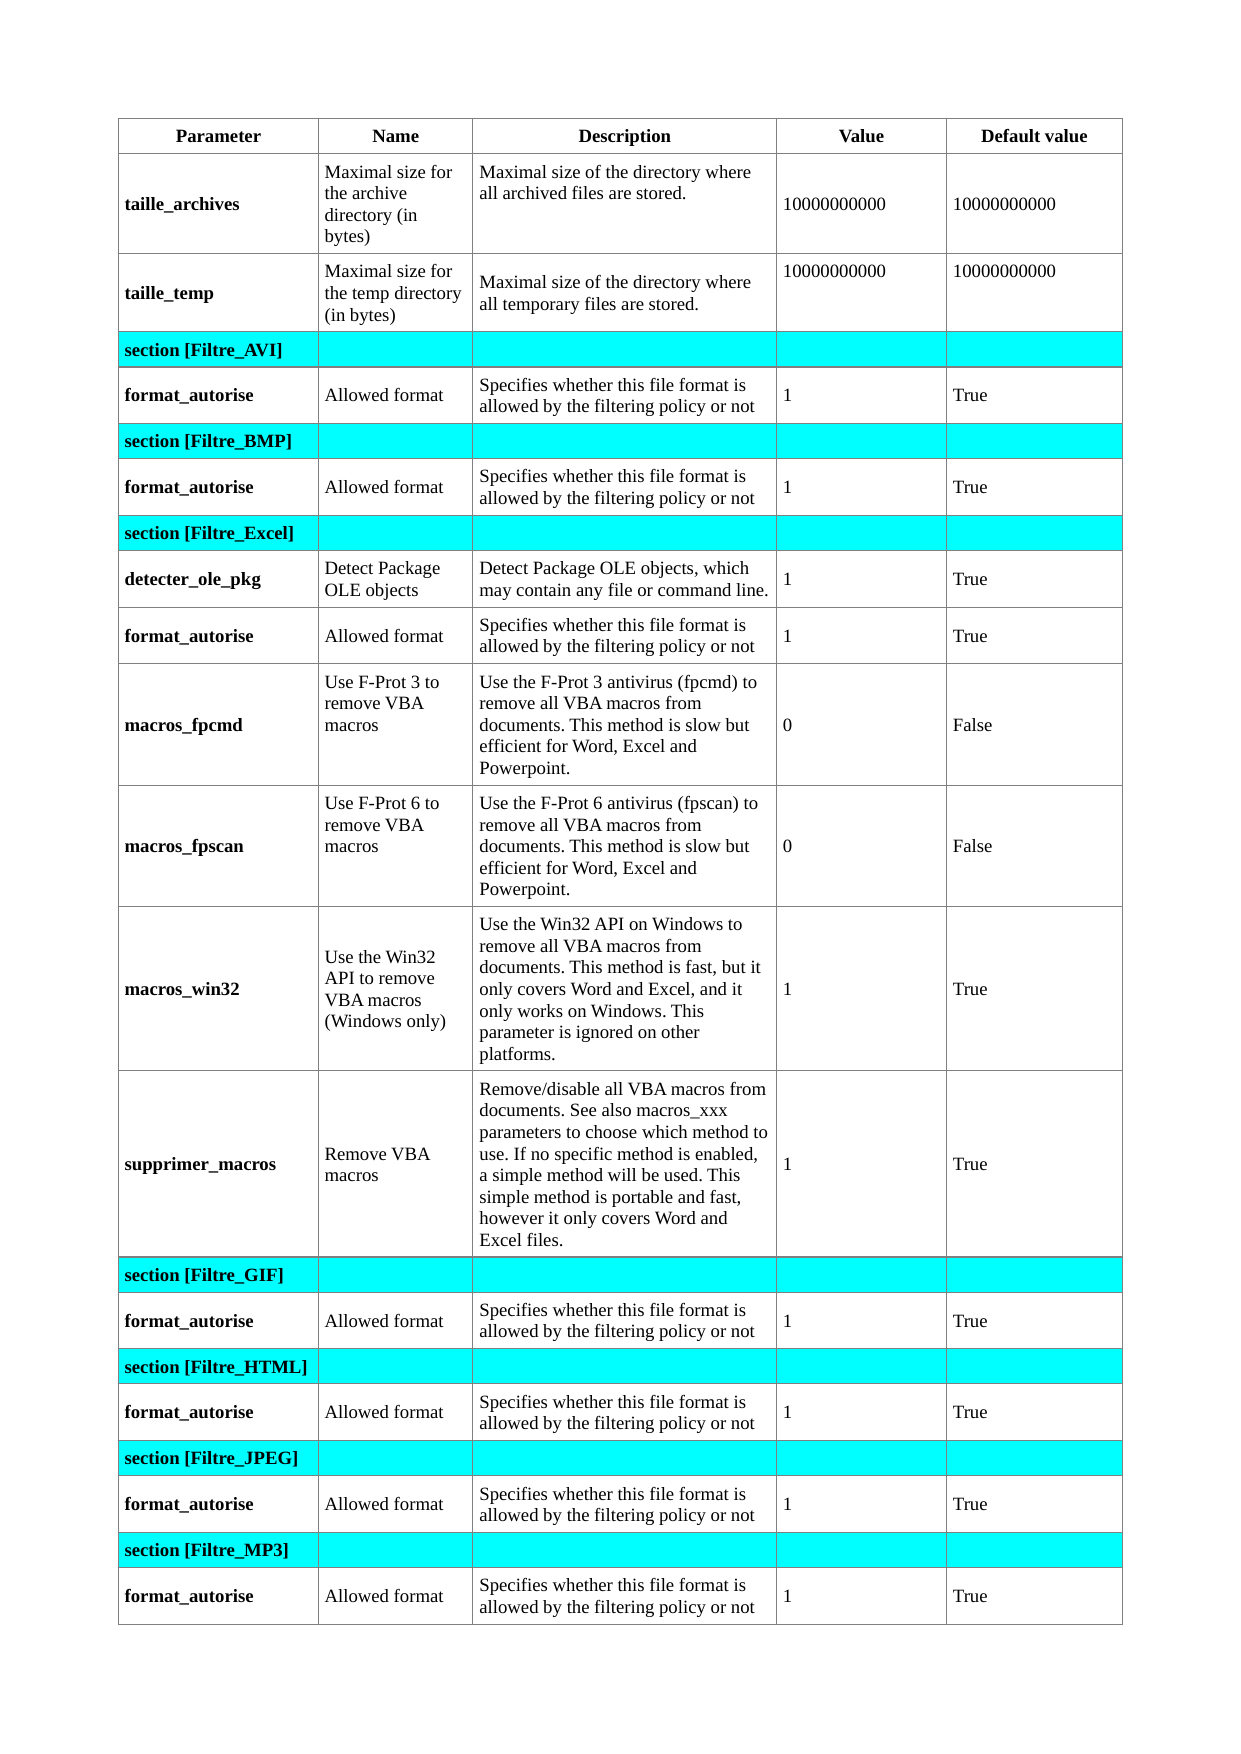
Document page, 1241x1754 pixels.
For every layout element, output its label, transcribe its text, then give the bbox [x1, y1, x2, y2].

table_cell section [Filtre_BMP] [119, 424, 318, 458]
table_cell True [947, 907, 1122, 1070]
table_cell Allowed format [319, 1293, 472, 1348]
table_cell 10000000000 [777, 254, 946, 331]
table_cell [473, 1441, 776, 1475]
table_cell 1 [777, 459, 946, 515]
table_cell 1 [777, 368, 946, 423]
table_cell 10000000000 [947, 154, 1122, 253]
table_cell [947, 1349, 1122, 1383]
table_cell False [947, 664, 1122, 784]
table_cell True [947, 1476, 1122, 1532]
table_header Default value [947, 119, 1122, 153]
table_cell detecter_ole_pkg [119, 551, 318, 607]
table_cell Use F-Prot 6 to remove VBA macros [319, 786, 472, 906]
table_cell 1 [777, 1476, 946, 1532]
table_cell [947, 1258, 1122, 1292]
table_cell macros_win32 [119, 907, 318, 1070]
table_cell [777, 516, 946, 550]
table_cell 1 [777, 1071, 946, 1256]
table_cell 1 [777, 907, 946, 1070]
table_cell Allowed format [319, 1384, 472, 1440]
table_cell [473, 1533, 776, 1567]
table_cell True [947, 551, 1122, 607]
table_cell Remove VBA macros [319, 1071, 472, 1256]
table_cell [319, 1258, 472, 1292]
table_cell Maximal size for the temp directory (in bytes) [319, 254, 472, 331]
table_cell [777, 424, 946, 458]
table_cell [777, 332, 946, 366]
table_cell 0 [777, 786, 946, 906]
table_cell Specifies whether this file format is allowed by the filtering policy or not [473, 1384, 776, 1440]
table_cell Specifies whether this file format is allowed by the filtering policy or not [473, 1293, 776, 1348]
table_cell format_autorise [119, 608, 318, 663]
table_cell Use the Win32 API to remove VBA macros (Windows only) [319, 907, 472, 1070]
table_header Description [473, 119, 776, 153]
table_cell format_autorise [119, 368, 318, 423]
table_cell [947, 1441, 1122, 1475]
table_cell Specifies whether this file format is allowed by the filtering policy or not [473, 1568, 776, 1623]
table_cell False [947, 786, 1122, 906]
table_cell macros_fpcmd [119, 664, 318, 784]
table_cell Remove/disable all VBA macros from documents. See also macros_xxx parameters to choose which method to use. If no specific method is enabled, a simple method will be used. This simple method is portable and fast, however it only covers Word and Excel files. [473, 1071, 776, 1256]
table_cell [319, 516, 472, 550]
table_cell macros_fpscan [119, 786, 318, 906]
table_cell [947, 424, 1122, 458]
table_cell section [Filtre_GIF] [119, 1258, 318, 1292]
table_cell format_autorise [119, 459, 318, 515]
table_cell True [947, 1071, 1122, 1256]
table_cell format_autorise [119, 1568, 318, 1623]
table_cell Specifies whether this file format is allowed by the filtering policy or not [473, 1476, 776, 1532]
table_cell [319, 1533, 472, 1567]
table_cell format_autorise [119, 1293, 318, 1348]
table_header Name [319, 119, 472, 153]
table_cell section [Filtre_AVI] [119, 332, 318, 366]
table_cell [947, 516, 1122, 550]
table_cell Use F-Prot 3 to remove VBA macros [319, 664, 472, 784]
table_cell Detect Package OLE objects, which may contain any file or command line. [473, 551, 776, 607]
table_cell [319, 332, 472, 366]
table_cell format_autorise [119, 1384, 318, 1440]
table_cell 1 [777, 551, 946, 607]
table_cell 10000000000 [777, 154, 946, 253]
table_cell Specifies whether this file format is allowed by the filtering policy or not [473, 608, 776, 663]
table_cell True [947, 1293, 1122, 1348]
table_cell [473, 516, 776, 550]
table_cell Allowed format [319, 368, 472, 423]
table_cell [947, 1533, 1122, 1567]
table_cell section [Filtre_JPEG] [119, 1441, 318, 1475]
table_cell [473, 424, 776, 458]
table_cell 10000000000 [947, 254, 1122, 331]
table_cell Specifies whether this file format is allowed by the filtering policy or not [473, 459, 776, 515]
table_cell True [947, 459, 1122, 515]
table_cell Allowed format [319, 459, 472, 515]
table_cell Specifies whether this file format is allowed by the filtering policy or not [473, 368, 776, 423]
table_cell taille_temp [119, 254, 318, 331]
table_cell True [947, 608, 1122, 663]
table_cell 1 [777, 1293, 946, 1348]
table_cell 0 [777, 664, 946, 784]
table_cell True [947, 1568, 1122, 1623]
table_cell [777, 1349, 946, 1383]
table_cell Maximal size for the archive directory (in bytes) [319, 154, 472, 253]
table_cell 1 [777, 1568, 946, 1623]
table_cell True [947, 1384, 1122, 1440]
table_cell section [Filtre_MP3] [119, 1533, 318, 1567]
table_cell taille_archives [119, 154, 318, 253]
table_cell [473, 1349, 776, 1383]
table_cell [777, 1258, 946, 1292]
table_cell Allowed format [319, 1476, 472, 1532]
table_cell Maximal size of the directory where all archived files are stored. [473, 154, 776, 253]
table_cell True [947, 368, 1122, 423]
table_cell section [Filtre_Excel] [119, 516, 318, 550]
table_cell format_autorise [119, 1476, 318, 1532]
table_cell [319, 1349, 472, 1383]
table_cell Use the Win32 API on Windows to remove all VBA macros from documents. This method is fast, but it only covers Word and Excel, and it only works on Windows. This parameter is ignored on other platforms. [473, 907, 776, 1070]
table_cell [777, 1441, 946, 1475]
table_cell [319, 424, 472, 458]
table_cell Detect Package OLE objects [319, 551, 472, 607]
table_cell [947, 332, 1122, 366]
table_cell Use the F-Prot 6 antivirus (fpscan) to remove all VBA macros from documents. This method is slow but efficient for Word, Excel and Powerpoint. [473, 786, 776, 906]
table_header Value [777, 119, 946, 153]
table_cell [777, 1533, 946, 1567]
table_cell 1 [777, 1384, 946, 1440]
table_header Parameter [119, 119, 318, 153]
table_cell Maximal size of the directory where all temporary files are stored. [473, 254, 776, 331]
table_cell Allowed format [319, 1568, 472, 1623]
table_cell 1 [777, 608, 946, 663]
table_cell section [Filtre_HTML] [119, 1349, 318, 1383]
table_cell Use the F-Prot 3 antivirus (fpcmd) to remove all VBA macros from documents. This method is slow but efficient for Word, Excel and Powerpoint. [473, 664, 776, 784]
table_cell [473, 332, 776, 366]
table_cell Allowed format [319, 608, 472, 663]
table_cell [319, 1441, 472, 1475]
table_cell supprimer_macros [119, 1071, 318, 1256]
table_cell [473, 1258, 776, 1292]
